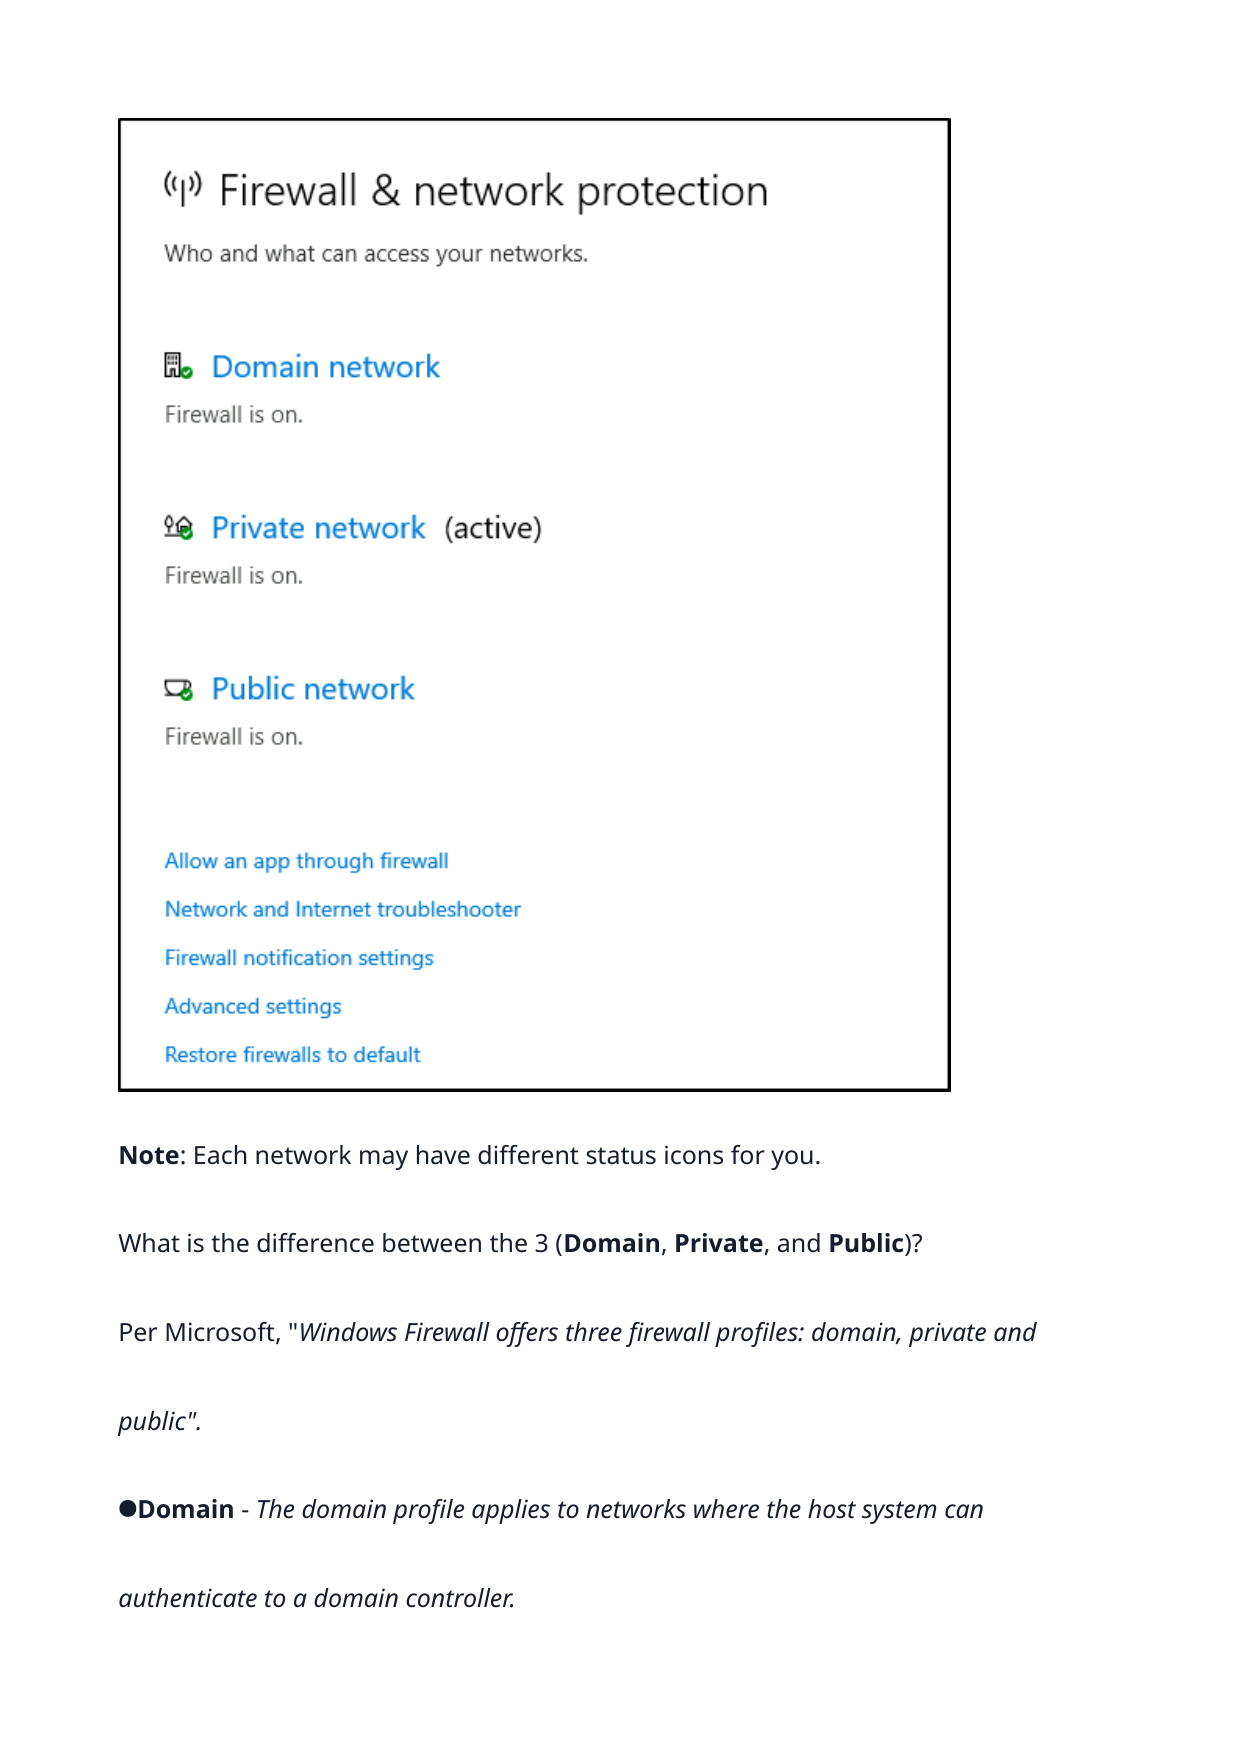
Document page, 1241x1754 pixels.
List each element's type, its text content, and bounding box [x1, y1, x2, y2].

picture [118, 118, 951, 1092]
text Per Microsoft, "Windows Firewall offers three firewall profiles: domain, private and public". [118, 1315, 1122, 1437]
list Domain - The domain profile applies to networks where the host system can authenticate to a domain controller. [118, 1492, 1122, 1614]
text Note: Each network may have different status icons for you. [118, 1138, 1122, 1172]
text What is the difference between the 3 (Domain, Private, and Public)? [118, 1226, 1122, 1260]
